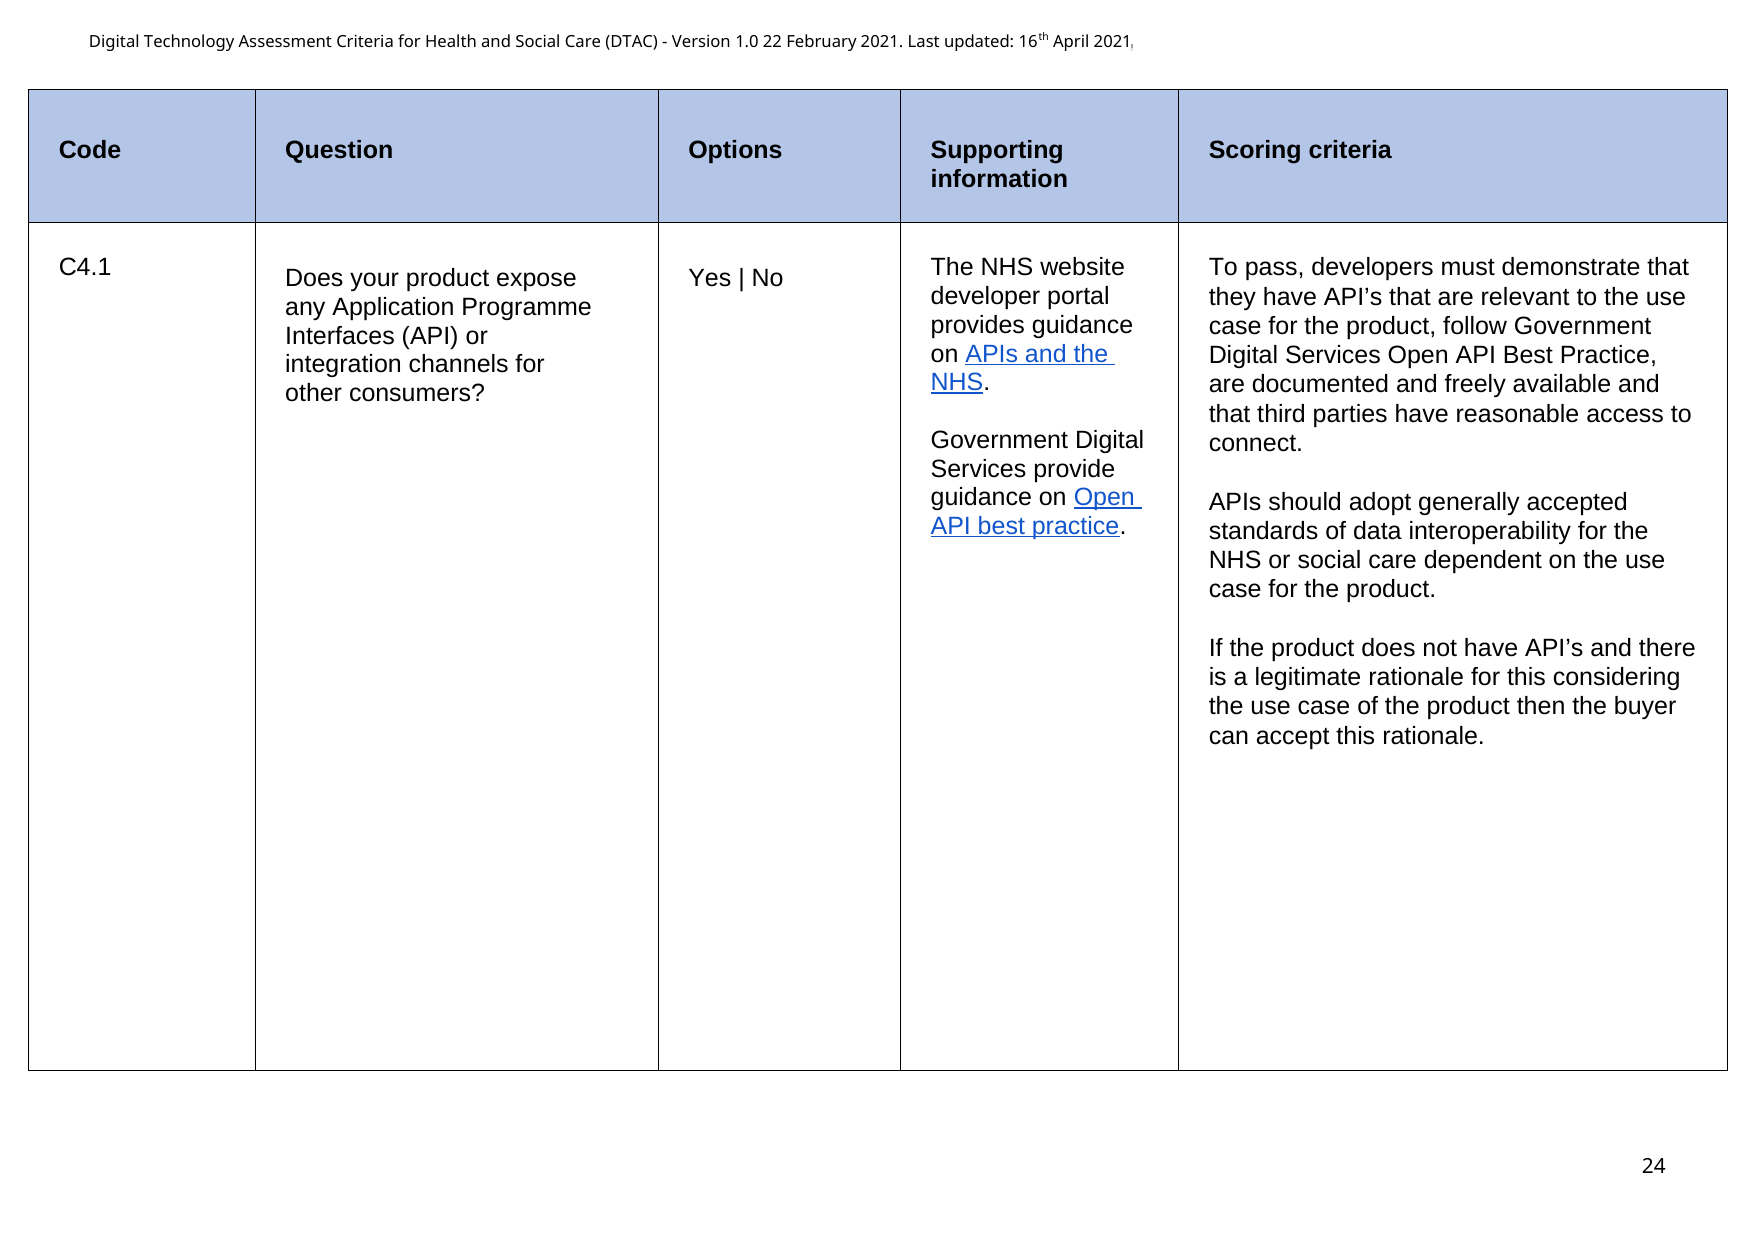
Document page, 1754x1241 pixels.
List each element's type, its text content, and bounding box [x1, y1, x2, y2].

table_header Scoring criteria [1179, 90, 1727, 222]
table_header Code [29, 90, 255, 222]
table_cell Yes | No [659, 223, 900, 1070]
table_cell C4.1 [29, 223, 255, 1070]
table_header Options [659, 90, 900, 222]
table_header Question [256, 90, 658, 222]
table_cell The NHS website developer portal provides guidance on APIs and the NHS. Government Digital Services provide guidance on Open API best practice. [901, 223, 1178, 1070]
table_cell Does your product expose any Application Programme Interfaces (API) or integration channels for other consumers? [256, 223, 658, 1070]
table_header Supporting information [901, 90, 1178, 222]
table_cell To pass, developers must demonstrate that they have API’s that are relevant to the use case for the product, follow Government Digital Services Open API Best Practice, are documented and freely available and that third parties have reasonable access to connect. APIs should adopt generally accepted standards of data interoperability for the NHS or social care dependent on the use case for the product. If the product does not have API’s and there is a legitimate rationale for this considering the use case of the product then the buyer can accept this rationale. [1179, 223, 1727, 1070]
